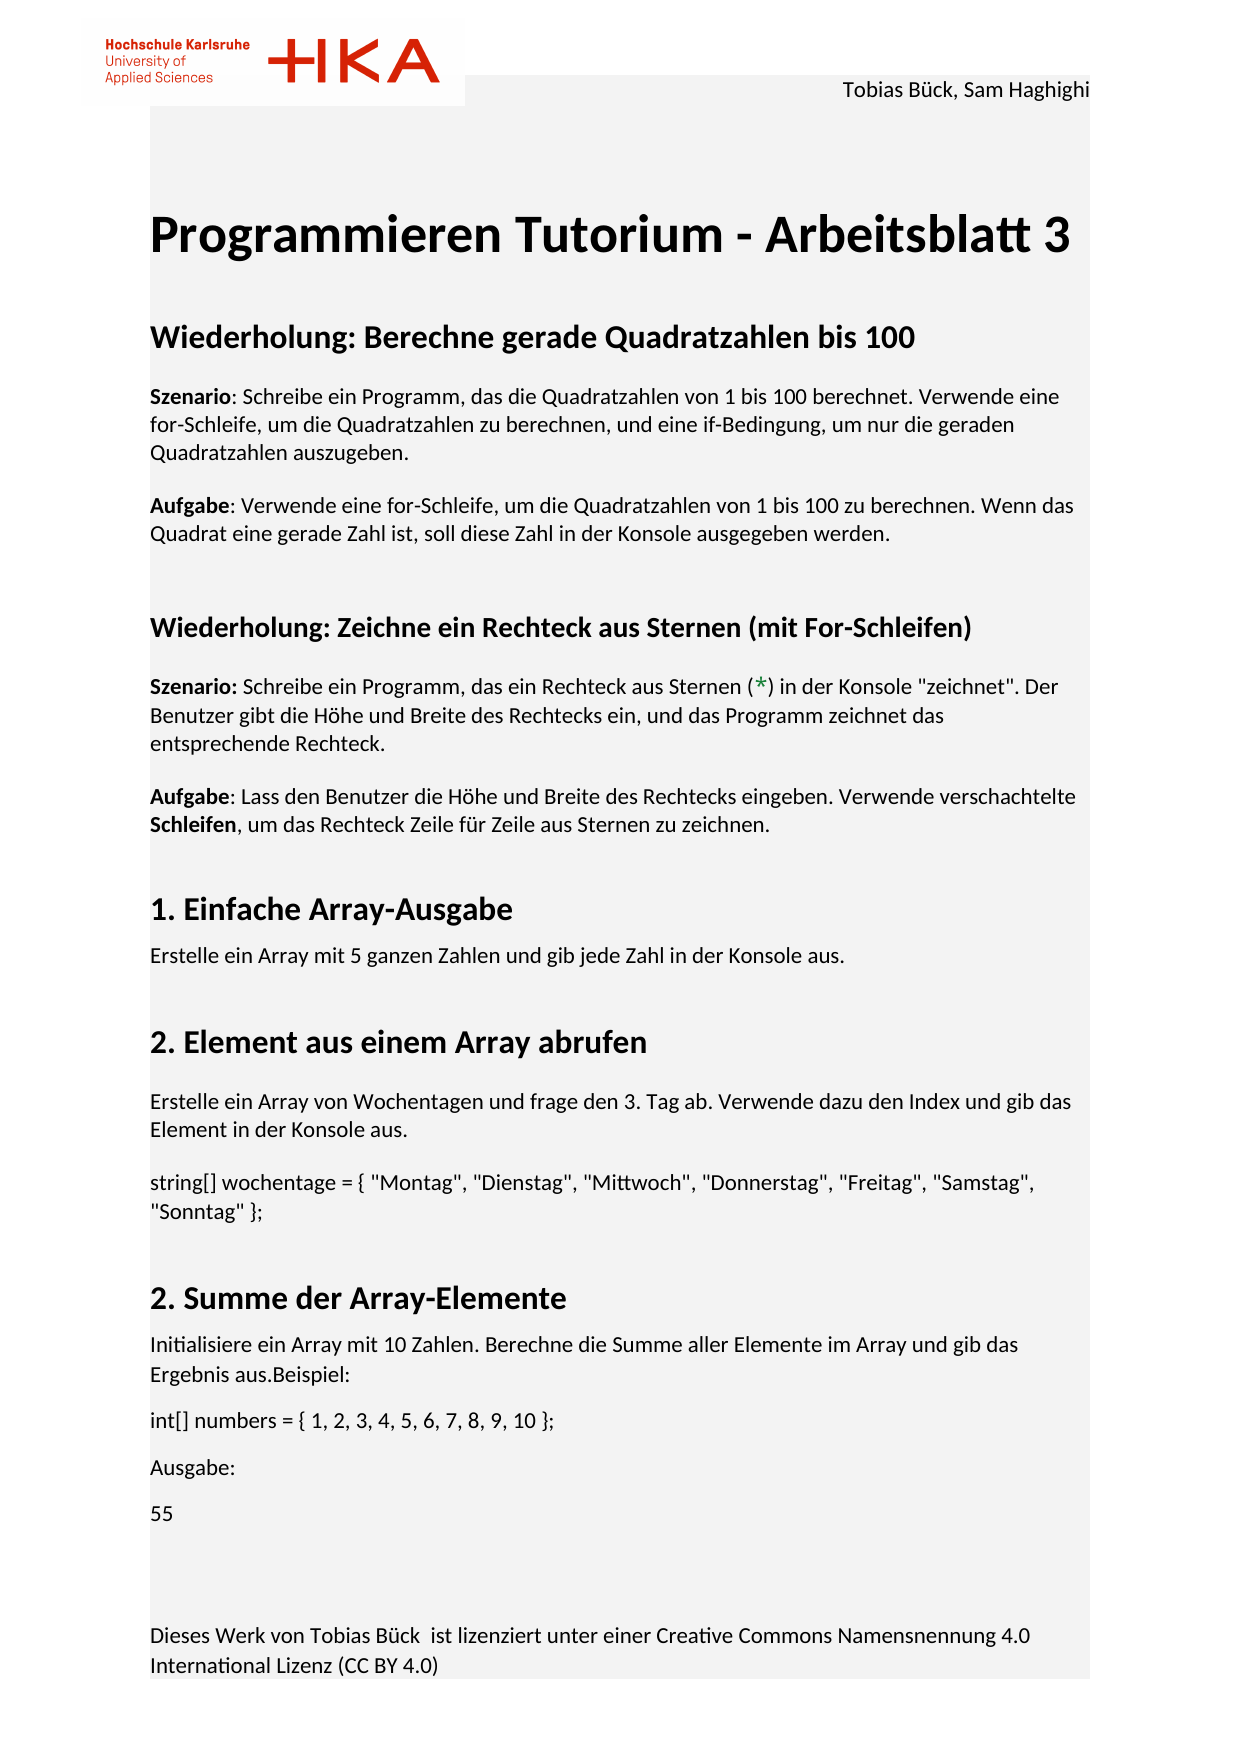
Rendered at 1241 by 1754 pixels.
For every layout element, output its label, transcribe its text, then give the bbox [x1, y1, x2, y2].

text Erstelle ein Array von Wochentagen und frage den 3. Tag ab. Verwende dazu den Index und gib das Element in der Konsole aus. [150, 1087, 1090, 1143]
text Szenario: Schreibe ein Programm, das ein Rechteck aus Sternen (*) in der Konsole "zeichnet". Der Benutzer gibt die Höhe und Breite des Rechtecks ein, und das Programm zeichnet das entsprechende Rechteck. [150, 670, 1090, 757]
subtitle 2. Summe der Array-Elemente [150, 1277, 1090, 1318]
subtitle 2. Element aus einem Array abrufen [150, 1021, 1090, 1062]
text Aufgabe: Lass den Benutzer die Höhe und Breite des Rechtecks eingeben. Verwende verschachtelte Schleifen, um das Rechteck Zeile für Zeile aus Sternen zu zeichnen. [150, 782, 1090, 838]
text Ausgabe: [150, 1453, 1090, 1481]
subtitle Wiederholung: Berechne gerade Quadratzahlen bis 100 [150, 316, 1090, 357]
subtitle Wiederholung: Zeichne ein Rechteck aus Sternen (mit For-Schleifen) [150, 576, 1090, 645]
text Szenario: Schreibe ein Programm, das die Quadratzahlen von 1 bis 100 berechnet. Verwende eine for-Schleife, um die Quadratzahlen zu berechnen, und eine if-Bedingung, um nur die geraden Quadratzahlen auszugeben. [150, 382, 1090, 466]
picture [81, 18, 465, 106]
text Initialisiere ein Array mit 10 Zahlen. Berechne die Summe aller Elemente im Array und gib das Ergebnis aus.Beispiel: [150, 1330, 1090, 1388]
title Programmieren Tutorium - Arbeitsblatt 3 [150, 200, 1090, 266]
text int[] numbers = { 1, 2, 3, 4, 5, 6, 7, 8, 9, 10 }; [150, 1406, 1090, 1434]
subtitle 1. Einfache Array-Ausgabe [150, 888, 1090, 929]
text string[] wochentage = { "Montag", "Dienstag", "Mittwoch", "Donnerstag", "Freitag", "Samstag", "Sonntag" }; [150, 1168, 1090, 1226]
text Aufgabe: Verwende eine for-Schleife, um die Quadratzahlen von 1 bis 100 zu berechnen. Wenn das Quadrat eine gerade Zahl ist, soll diese Zahl in der Konsole ausgegeben werden. [150, 491, 1090, 547]
text 55 [150, 1499, 1090, 1527]
text Erstelle ein Array mit 5 ganzen Zahlen und gib jede Zahl in der Konsole aus. [150, 941, 1090, 969]
